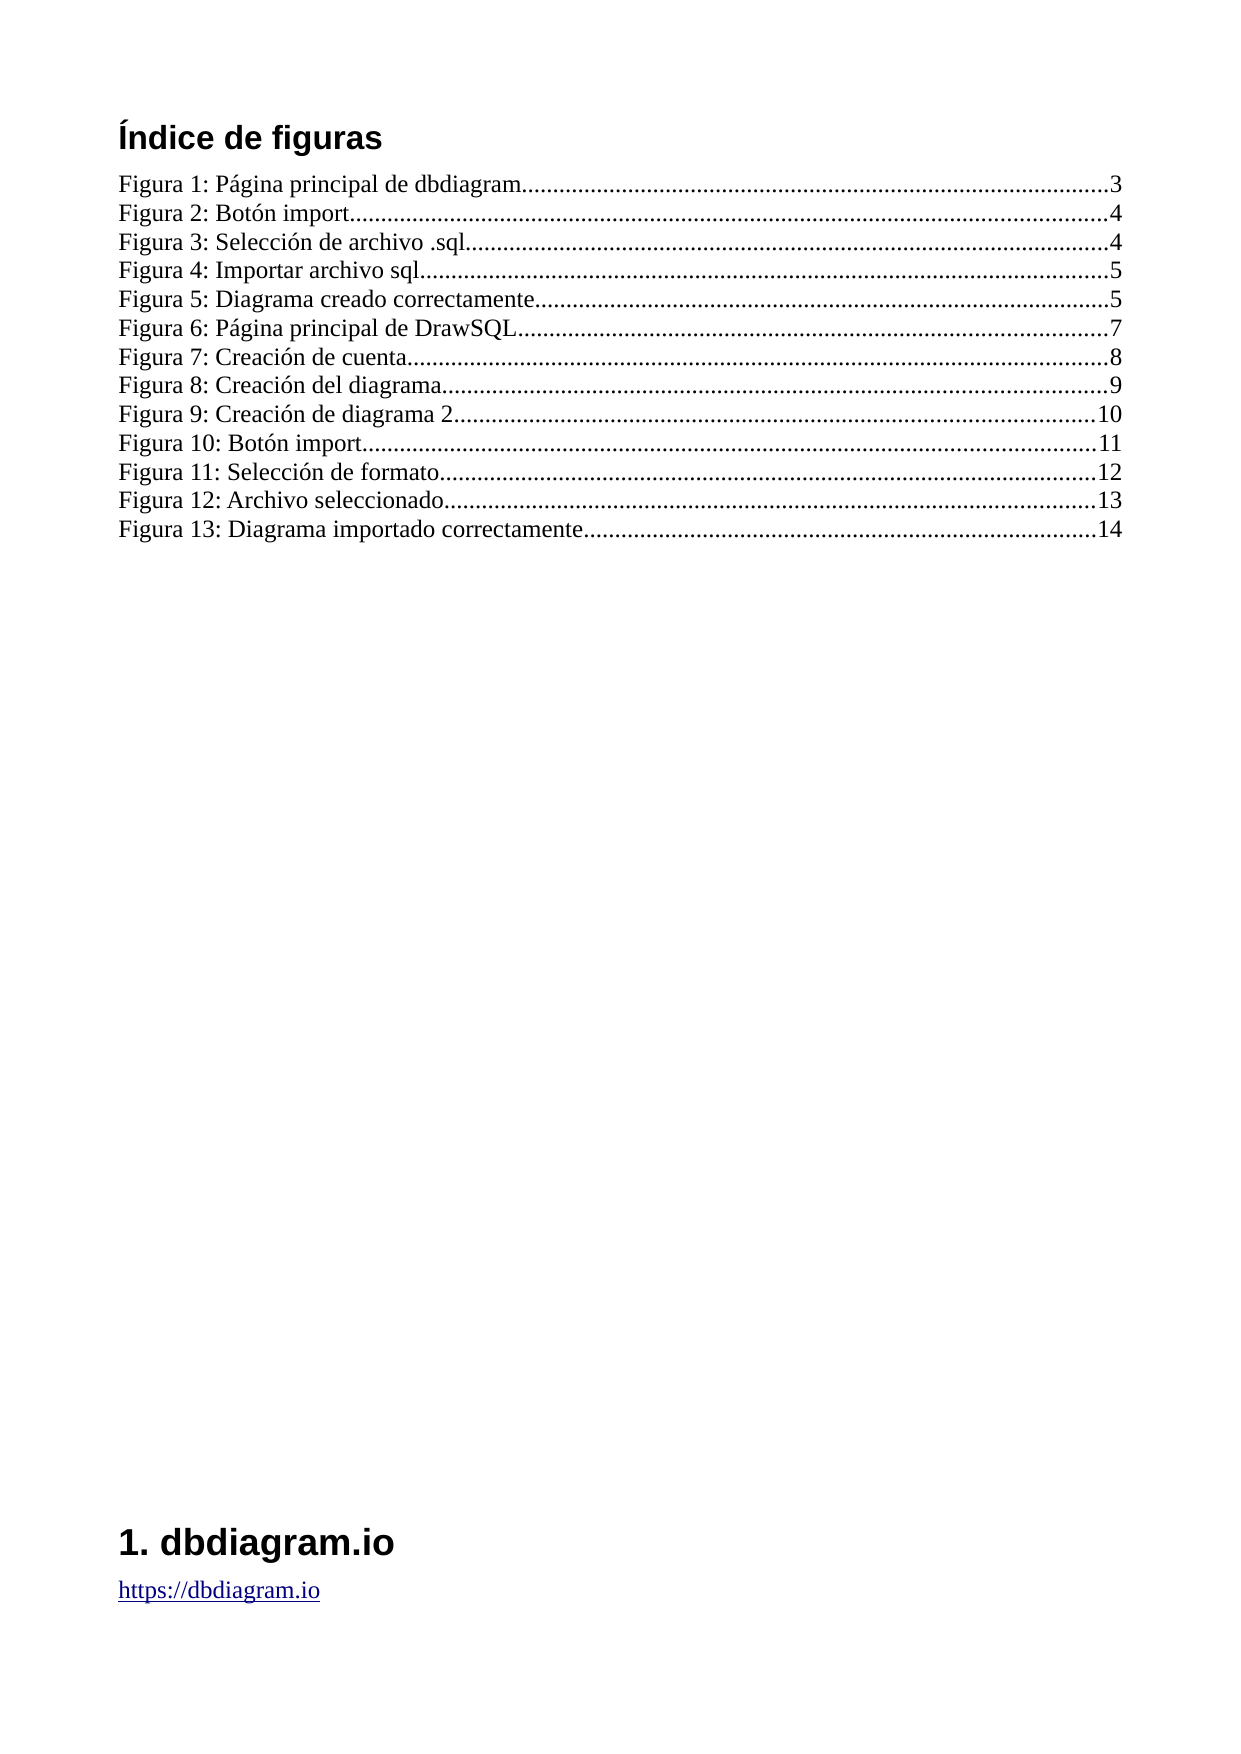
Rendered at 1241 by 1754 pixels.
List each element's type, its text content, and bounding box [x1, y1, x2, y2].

subtitle 1. dbdiagram.io [118, 1520, 1122, 1563]
text Figura 13: Diagrama importado correctamente 14 [118, 514, 1122, 543]
text Figura 5: Diagrama creado correctamente 5 [118, 284, 1122, 313]
text Figura 11: Selección de formato 12 [118, 457, 1122, 485]
text https://dbdiagram.io [118, 1576, 1122, 1604]
text Figura 3: Selección de archivo .sql 4 [118, 227, 1122, 255]
text Figura 8: Creación del diagrama 9 [118, 370, 1122, 399]
text Figura 2: Botón import 4 [118, 198, 1122, 227]
text Figura 7: Creación de cuenta 8 [118, 342, 1122, 370]
text Figura 12: Archivo seleccionado 13 [118, 485, 1122, 514]
subtitle Índice de figuras [118, 118, 1122, 157]
text Figura 9: Creación de diagrama 2 10 [118, 399, 1122, 428]
text Figura 4: Importar archivo sql 5 [118, 255, 1122, 284]
text Figura 1: Página principal de dbdiagram 3 [118, 169, 1122, 198]
text Figura 10: Botón import 11 [118, 428, 1122, 457]
text Figura 6: Página principal de DrawSQL 7 [118, 313, 1122, 342]
